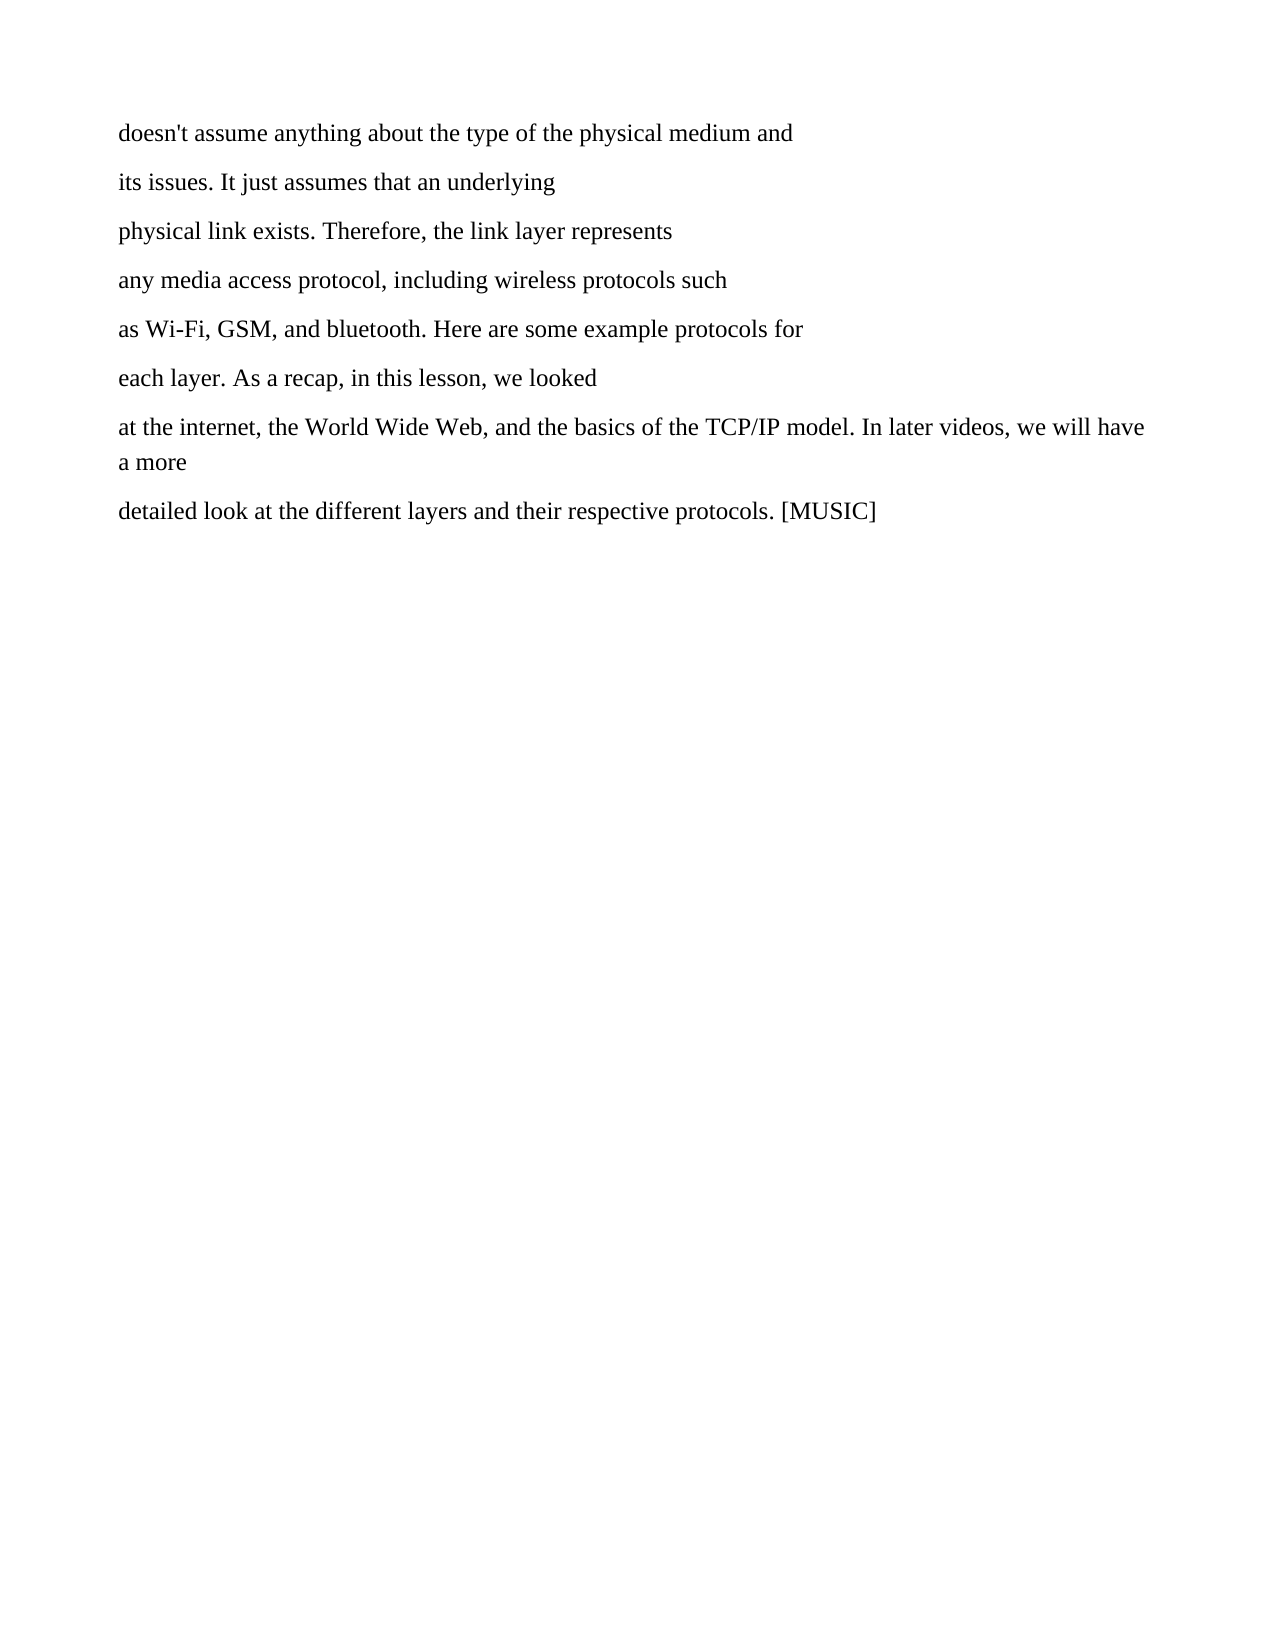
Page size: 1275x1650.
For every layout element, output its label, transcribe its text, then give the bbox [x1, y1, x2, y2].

text its issues. It just assumes that an underlying [118, 167, 1157, 196]
text as Wi-Fi, GSM, and bluetooth. Here are some example protocols for [118, 314, 1157, 343]
text physical link exists. Therefore, the link layer represents [118, 216, 1157, 245]
text each layer. As a recap, in this lesson, we looked [118, 363, 1157, 392]
text at the internet, the World Wide Web, and the basics of the TCP/IP model. In later videos, we will have a more [118, 412, 1157, 476]
text any media access protocol, including wireless protocols such [118, 265, 1157, 294]
text detailed look at the different layers and their respective protocols. [MUSIC] [118, 496, 1157, 525]
text doesn't assume anything about the type of the physical medium and [118, 118, 1157, 147]
